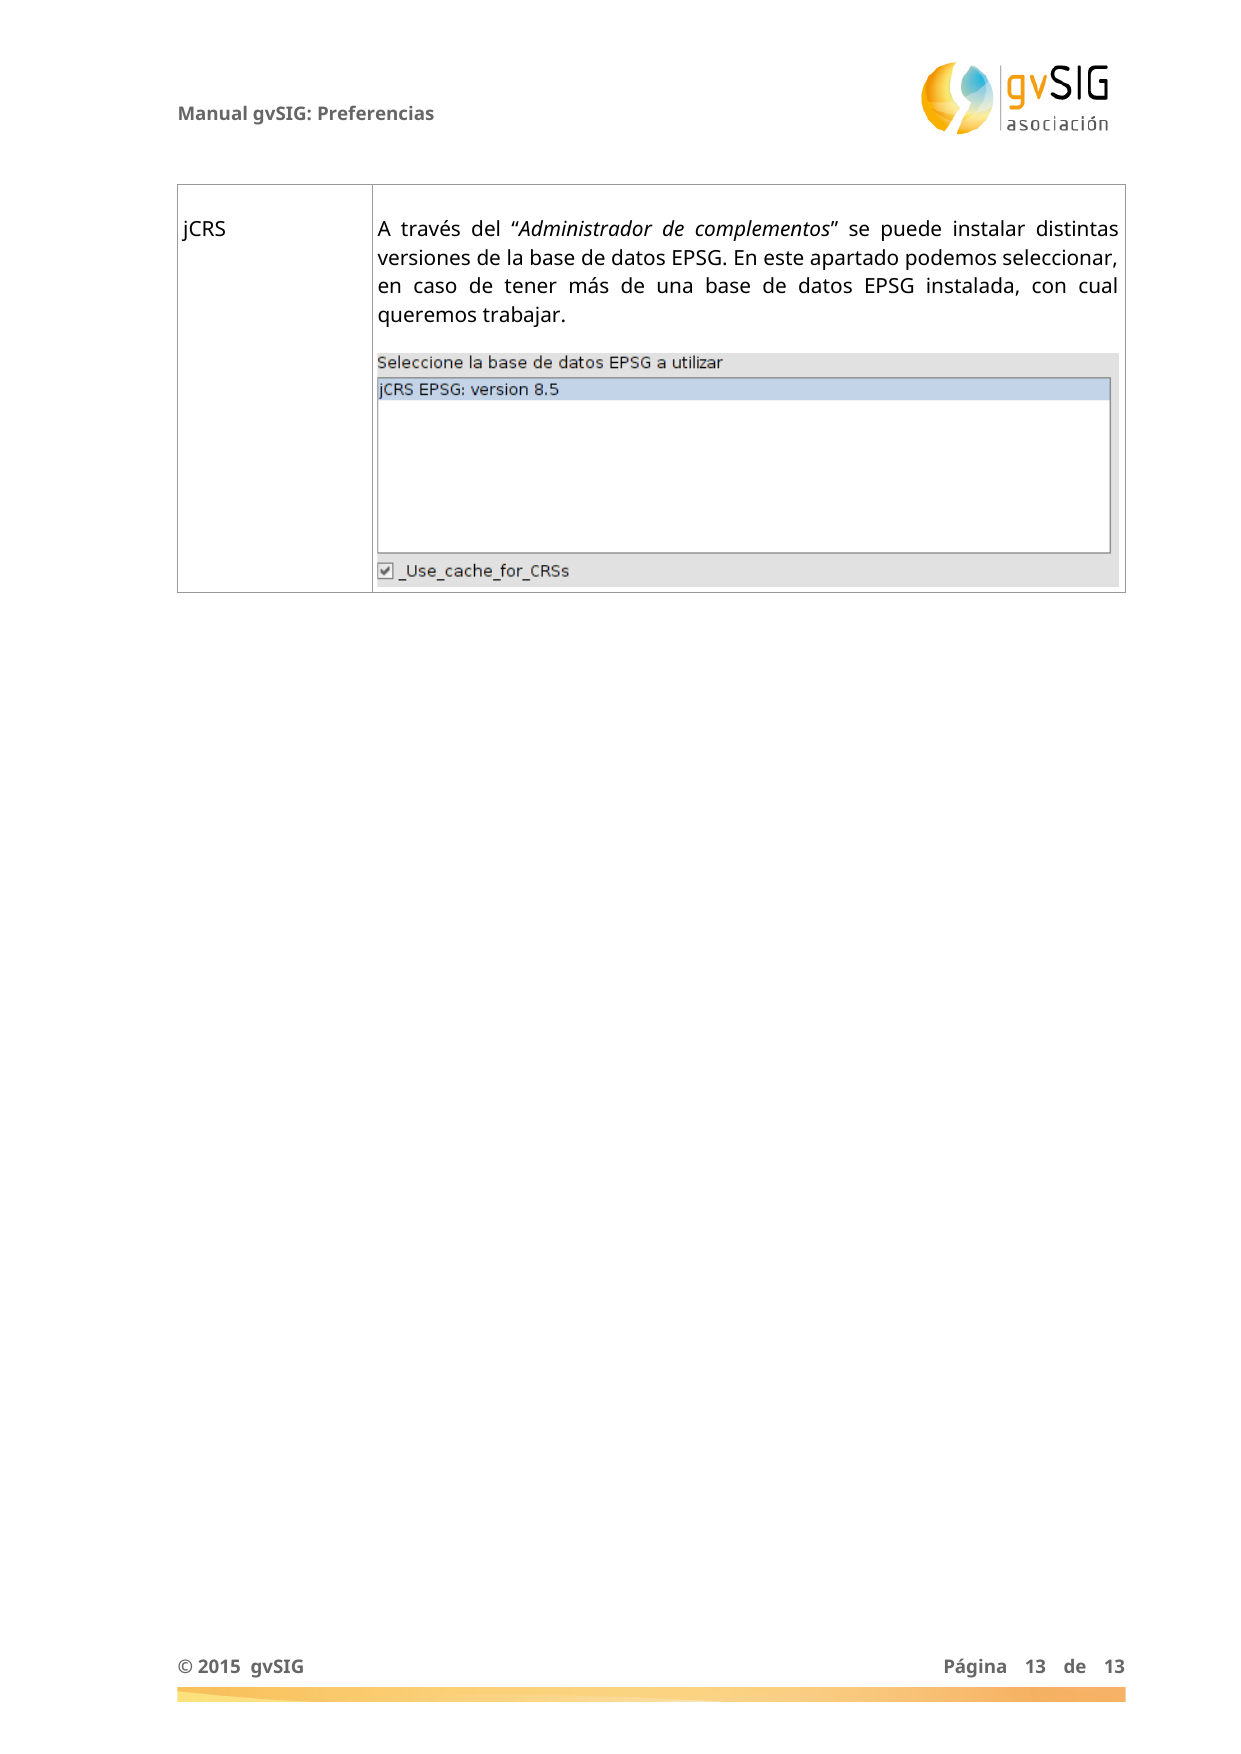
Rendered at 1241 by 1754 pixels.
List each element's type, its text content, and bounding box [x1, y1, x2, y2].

table_cell A través del “Administrador de complementos” se puede instalar distintas versiones de la base de datos EPSG. En este apartado podemos seleccionar, en caso de tener más de una base de datos EPSG instalada, con cual queremos trabajar. [373, 185, 1125, 592]
picture [902, 47, 1122, 148]
table_cell jCRS [178, 185, 372, 592]
picture [177, 1687, 1126, 1702]
picture [377, 353, 1119, 587]
